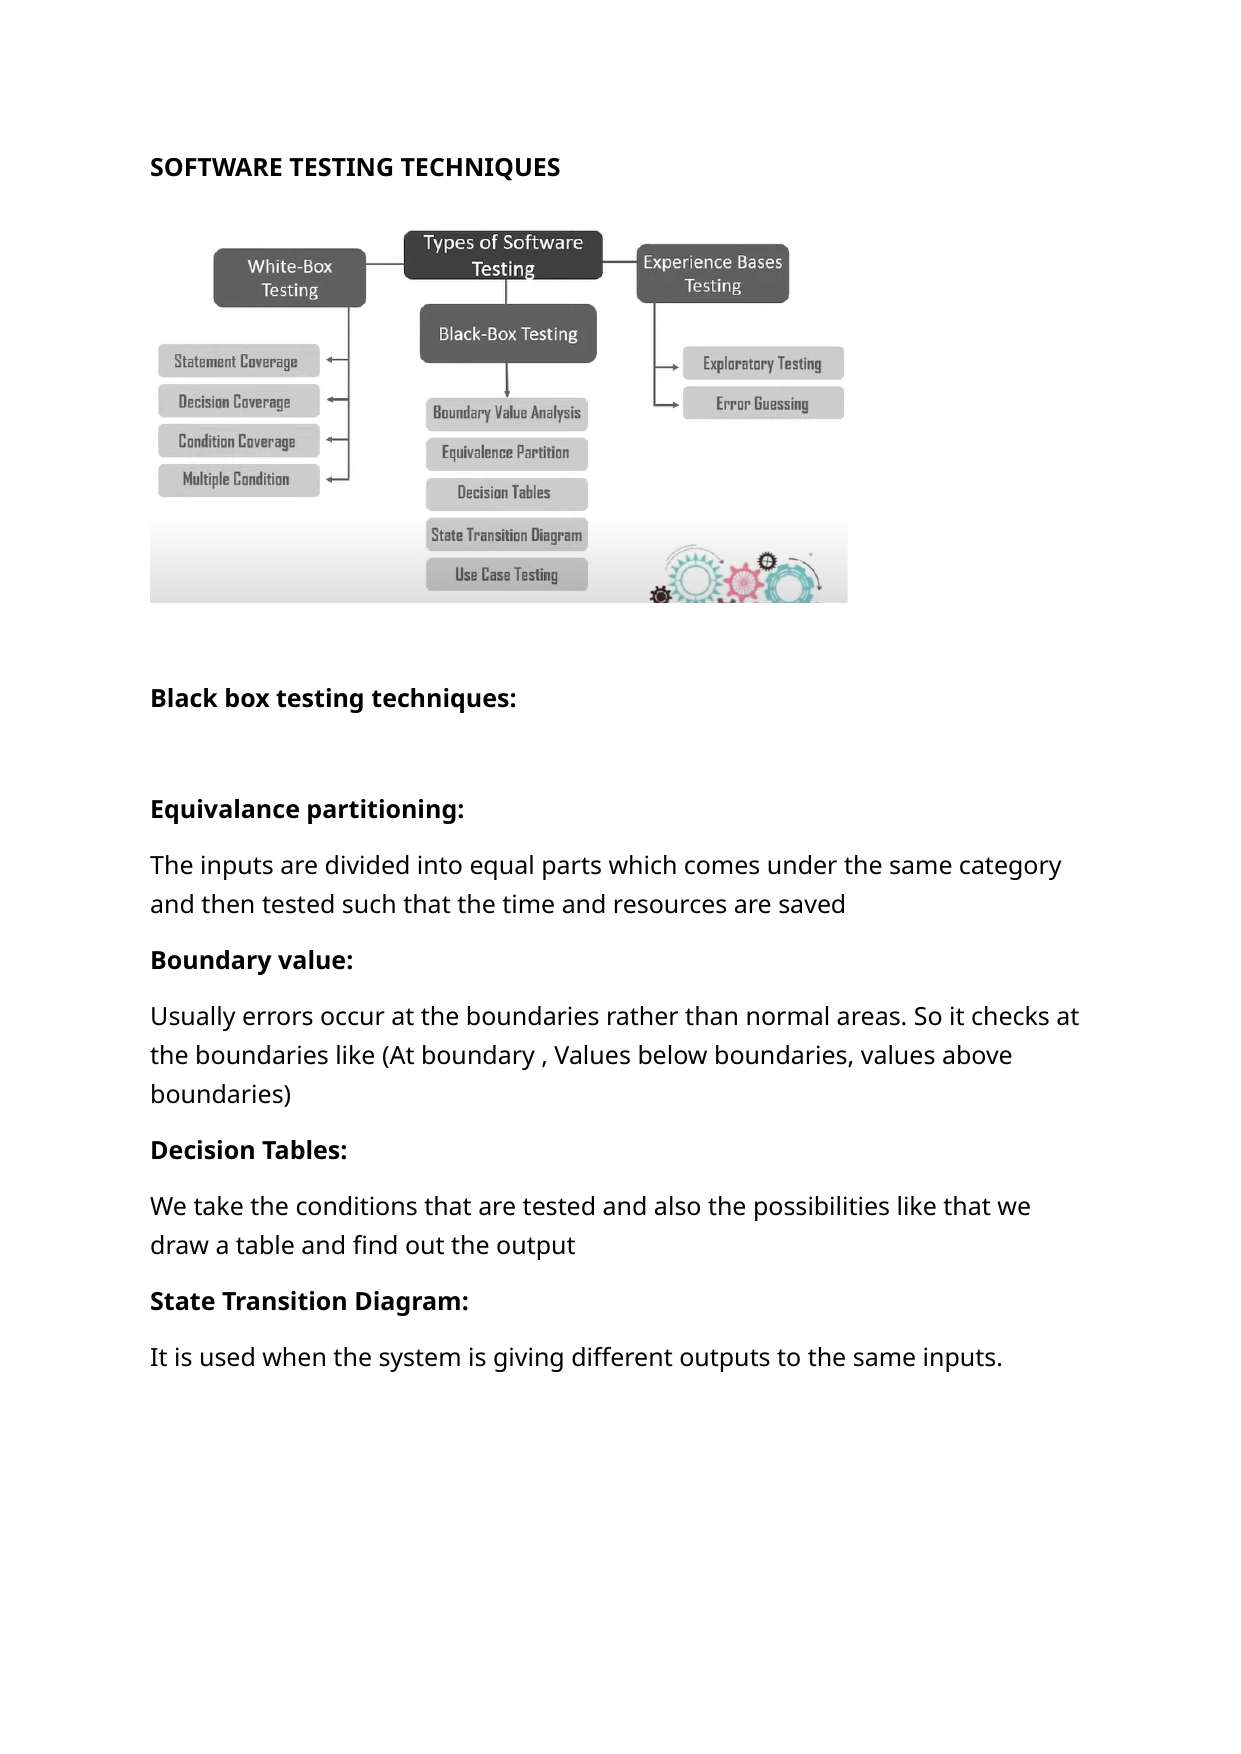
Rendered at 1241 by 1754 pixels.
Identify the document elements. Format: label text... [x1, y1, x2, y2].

text It is used when the system is giving different outputs to the same inputs. [150, 1340, 1090, 1374]
text The inputs are divided into equal parts which comes under the same category and then tested such that the time and resources are saved [150, 848, 1090, 921]
text State Transition Diagram: [150, 1284, 1090, 1318]
text Usually errors occur at the boundaries rather than normal areas. So it checks at the boundaries like (At boundary , Values below boundaries, values above boundaries) [150, 999, 1090, 1111]
text We take the conditions that are tested and also the possibilities like that we draw a table and find out the output [150, 1189, 1090, 1262]
text Decision Tables: [150, 1133, 1090, 1167]
text Black box testing techniques: [150, 681, 1090, 714]
text Equivalance partitioning: [150, 792, 1090, 826]
text SOFTWARE TESTING TECHNIQUES [150, 150, 1090, 184]
text Boundary value: [150, 943, 1090, 977]
